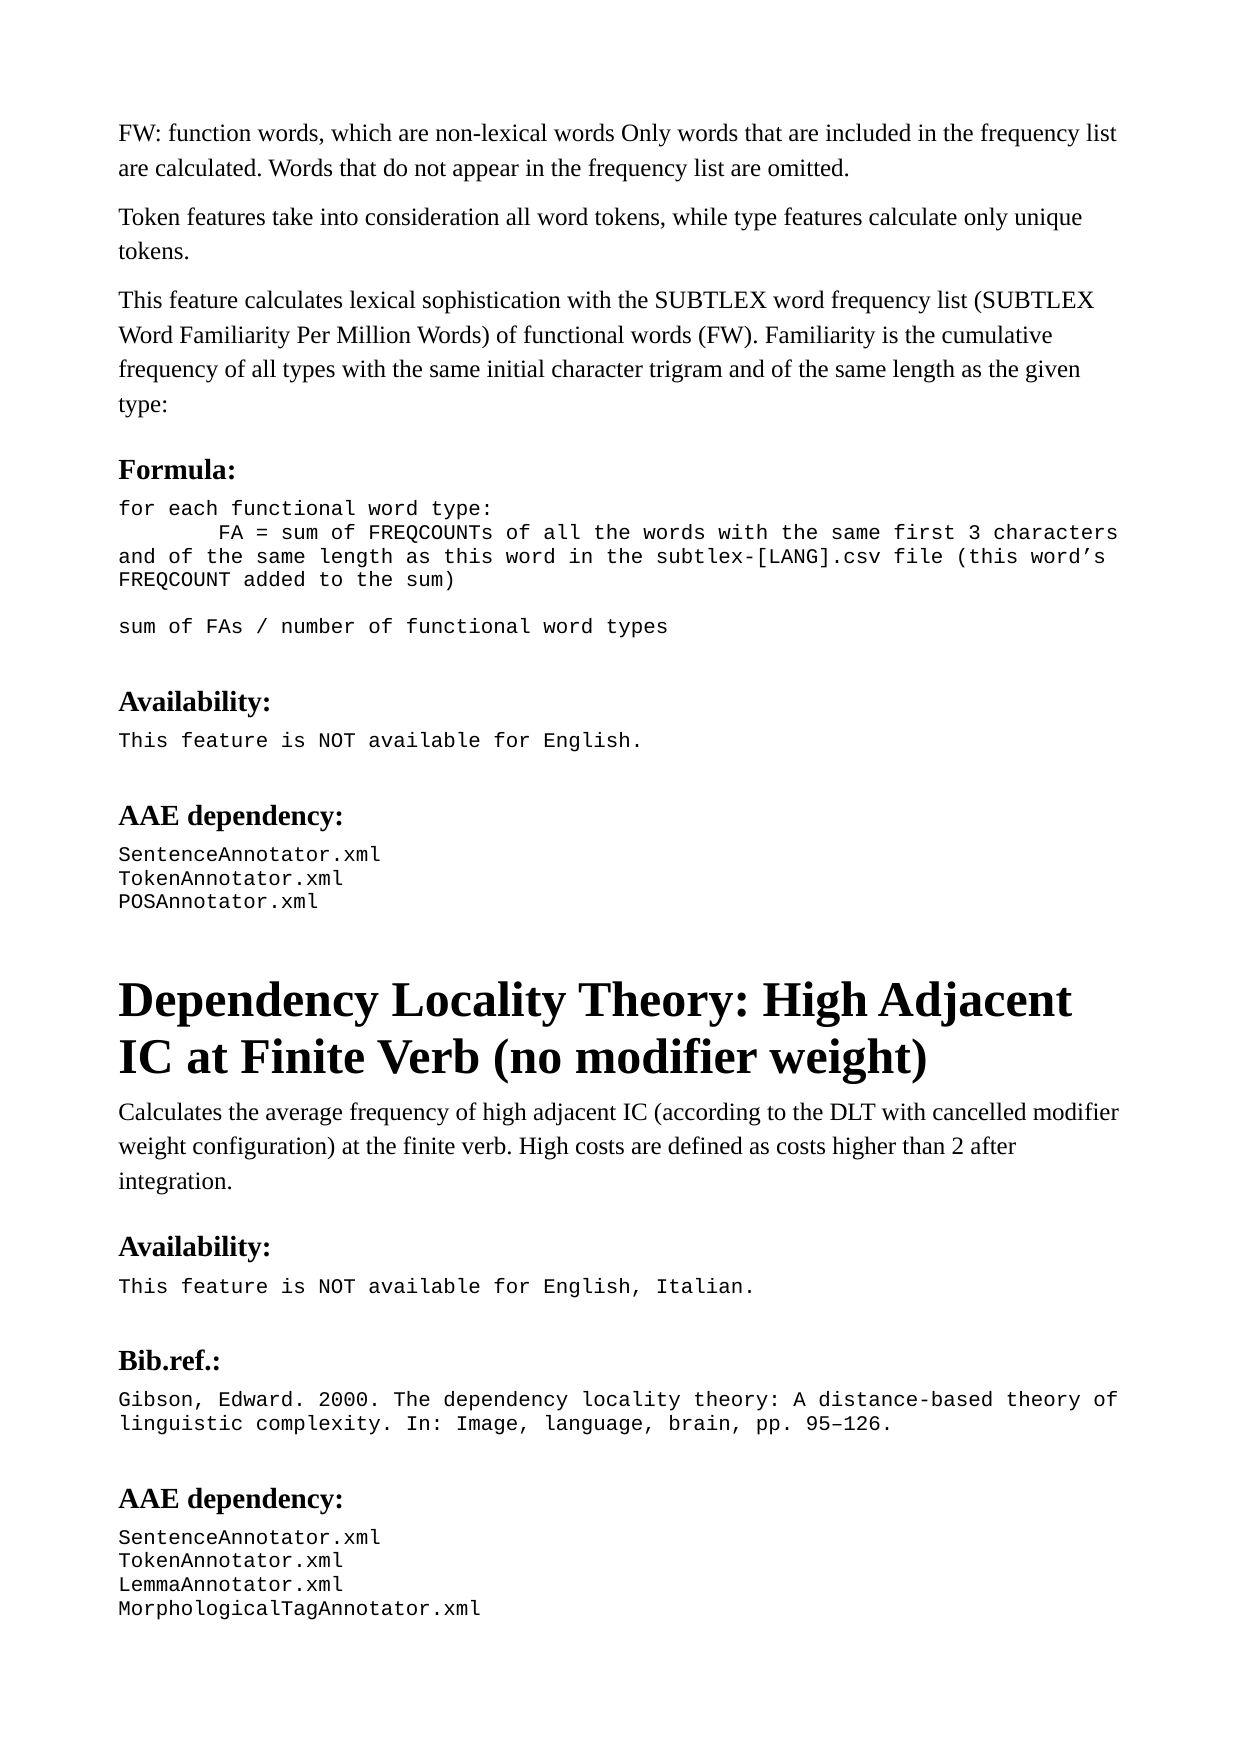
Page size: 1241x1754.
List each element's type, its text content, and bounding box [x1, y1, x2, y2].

text This feature is NOT available for English, Italian. [118, 1276, 1122, 1299]
text TokenAnnotator.xml [118, 868, 1122, 891]
subtitle Availability: [118, 1229, 1122, 1263]
text FA = sum of FREQCOUNTs of all the words with the same first 3 characters and of the same length as this word in the subtlex-[LANG].csv file (this word’s FREQCOUNT added to the sum) [118, 522, 1122, 593]
text This feature is NOT available for English. [118, 730, 1122, 754]
subtitle Availability: [118, 684, 1122, 718]
text Token features take into consideration all word tokens, while type features calculate only unique tokens. [118, 202, 1122, 265]
subtitle Dependency Locality Theory: High Adjacent IC at Finite Verb (no modifier weight) [118, 969, 1122, 1084]
text Gibson, Edward. 2000. The dependency locality theory: A distance-based theory of linguistic complexity. In: Image, language, brain, pp. 95–126. [118, 1389, 1122, 1437]
text TokenAnnotator.xml [118, 1550, 1122, 1574]
text MorphologicalTagAnnotator.xml [118, 1598, 1122, 1621]
subtitle AAE dependency: [118, 1481, 1122, 1514]
text SentenceAnnotator.xml [118, 844, 1122, 868]
text sum of FAs / number of functional word types [118, 617, 1122, 640]
text Calculates the average frequency of high adjacent IC (according to the DLT with cancelled modifier weight configuration) at the finite verb. High costs are defined as costs higher than 2 after integration. [118, 1097, 1122, 1195]
text SentenceAnnotator.xml [118, 1527, 1122, 1550]
text for each functional word type: [118, 498, 1122, 522]
subtitle Formula: [118, 452, 1122, 486]
subtitle AAE dependency: [118, 798, 1122, 832]
subtitle Bib.ref.: [118, 1343, 1122, 1377]
text This feature calculates lexical sophistication with the SUBTLEX word frequency list (SUBTLEX Word Familiarity Per Million Words) of functional words (FW). Familiarity is the cumulative frequency of all types with the same initial character trigram and of the same length as the given type: [118, 285, 1122, 417]
text FW: function words, which are non-lexical words Only words that are included in the frequency list are calculated. Words that do not appear in the frequency list are omitted. [118, 118, 1122, 181]
text LemmaAnnotator.xml [118, 1574, 1122, 1598]
text POSAnnotator.xml [118, 891, 1122, 915]
